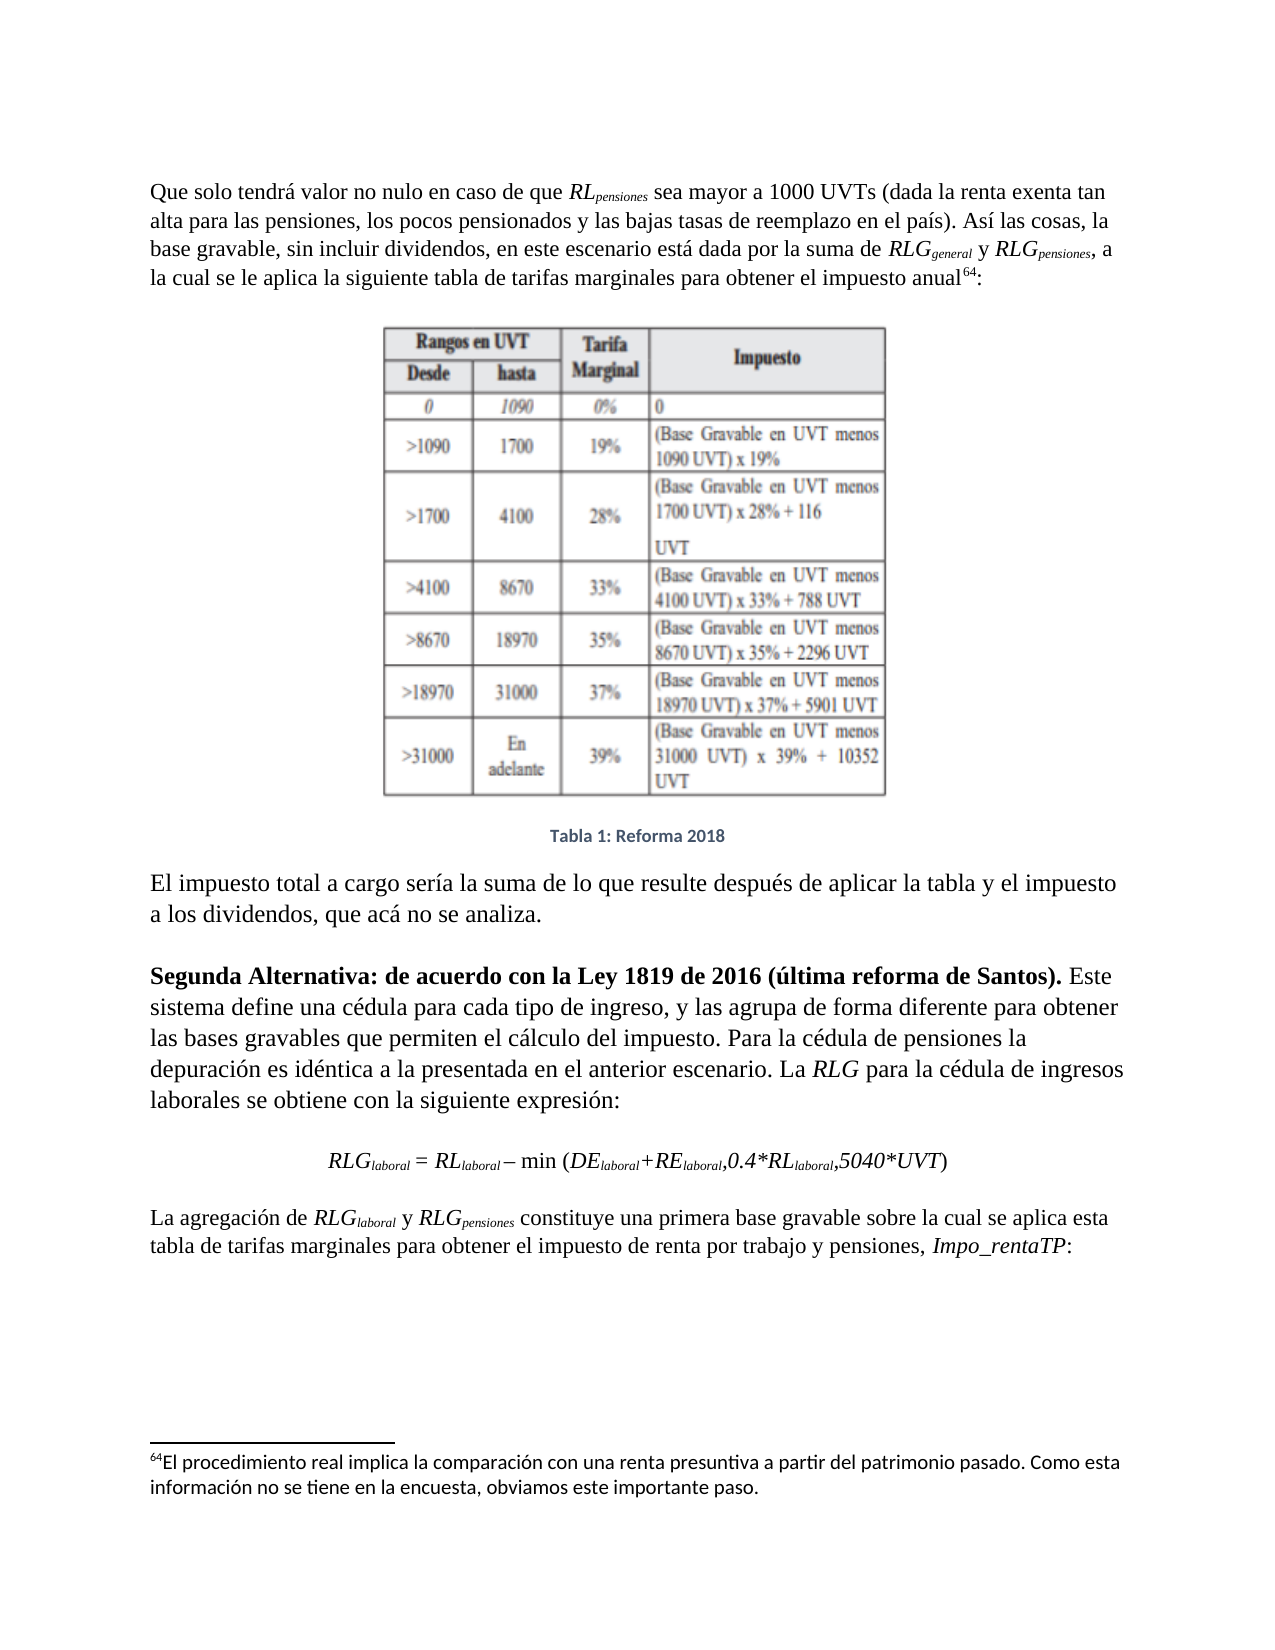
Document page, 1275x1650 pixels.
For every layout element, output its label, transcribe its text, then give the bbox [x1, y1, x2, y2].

list Segunda Alternativa: de acuerdo con la Ley 1819 de 2016 (última reforma de Santos). Este sistema define una cédula para cada tipo de ingreso, y las agrupa de forma diferente para obtener las bases gravables que permiten el cálculo del impuesto. Para la cédula de pensiones la depuración es idéntica a la presentada en el anterior escenario. La RLG para la cédula de ingresos laborales se obtiene con la siguiente expresión: [150, 961, 1125, 1114]
list La agregación de RLGlaboral y RLGpensiones constituye una primera base gravable sobre la cual se aplica esta tabla de tarifas marginales para obtener el impuesto de renta por trabajo y pensiones, Impo_rentaTP: [150, 1204, 1125, 1259]
text El procedimiento real implica la comparación con una renta presuntiva a partir del patrimonio pasado. Como esta información no se tiene en la encuesta, obviamos este importante paso. [150, 1449, 1125, 1500]
list El impuesto total a cargo sería la suma de lo que resulte después de aplicar la tabla y el impuesto a los dividendos, que acá no se analiza. [150, 868, 1125, 927]
list Que solo tendrá valor no nulo en caso de que RLpensiones sea mayor a 1000 UVTs (dada la renta exenta tan alta para las pensiones, los pocos pensionados y las bajas tasas de reemplazo en el país). Así las cosas, la base gravable, sin incluir dividendos, en este escenario está dada por la suma de RLGgeneral y RLGpensiones, a la cual se le aplica la siguiente tabla de tarifas marginales para obtener el impuesto anual: [150, 178, 1125, 290]
text Tabla 1: Reforma 2018 [150, 824, 1125, 847]
list RLGlaboral = RLlaboral – min (DElaboral+RElaboral,0.4*RLlaboral,5040*UVT) [150, 1147, 1125, 1173]
picture [382, 320, 891, 804]
